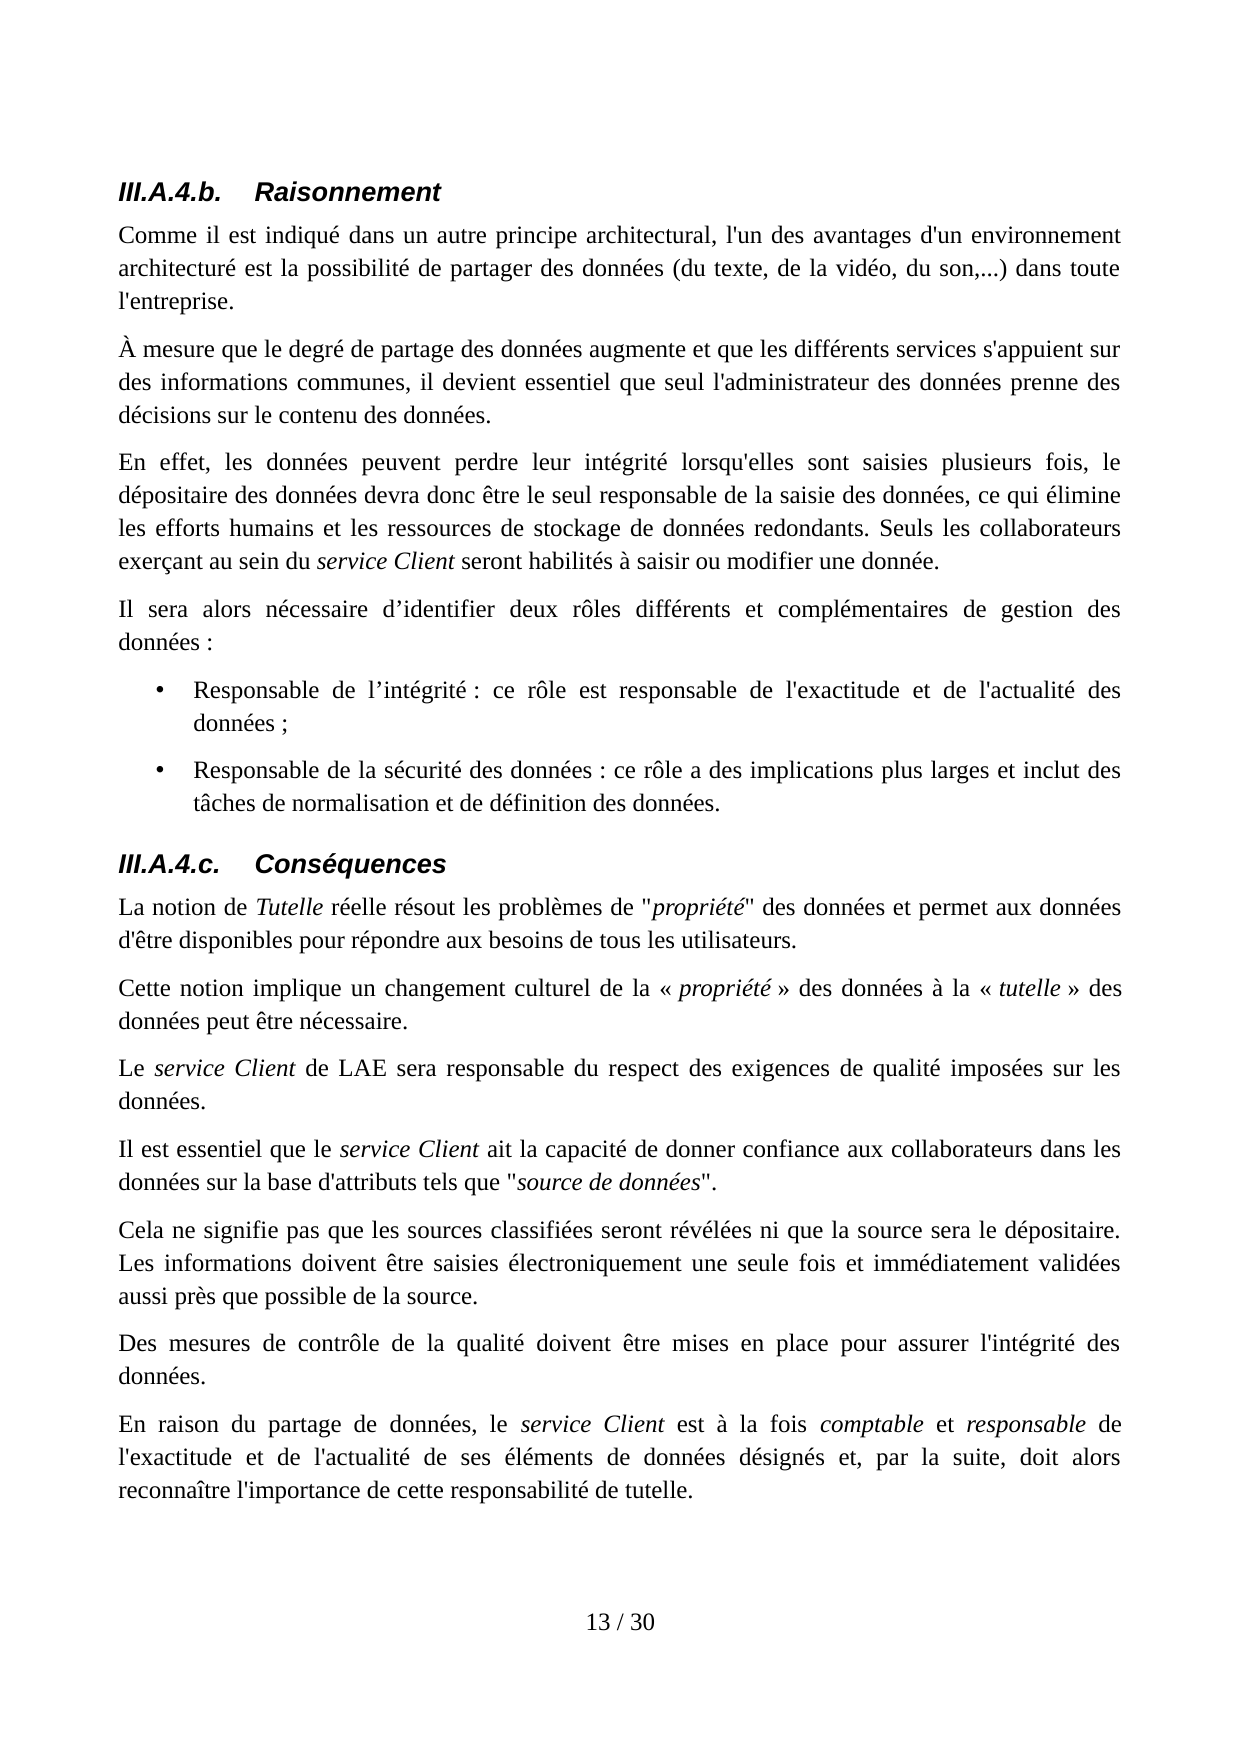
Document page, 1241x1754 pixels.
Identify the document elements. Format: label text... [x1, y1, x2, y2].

text Le service Client de LAE sera responsable du respect des exigences de qualité imposées sur les données. [118, 1053, 1122, 1115]
list Responsable de la sécurité des données : ce rôle a des implications plus larges et inclut des tâches de normalisation et de définition des données. [156, 755, 1122, 817]
text Comme il est indiqué dans un autre principe architectural, l'un des avantages d'un environnement architecturé est la possibilité de partager des données (du texte, de la vidéo, du son,...) dans toute l'entreprise. [118, 220, 1122, 315]
subtitle Conséquences [118, 848, 1122, 880]
text Des mesures de contrôle de la qualité doivent être mises en place pour assurer l'intégrité des données. [118, 1328, 1122, 1390]
text Cette notion implique un changement culturel de la « propriété » des données à la « tutelle » des données peut être nécessaire. [118, 973, 1122, 1034]
text Cela ne signifie pas que les sources classifiées seront révélées ni que la source sera le dépositaire. Les informations doivent être saisies électroniquement une seule fois et immédiatement validées aussi près que possible de la source. [118, 1215, 1122, 1309]
text Il est essentiel que le service Client ait la capacité de donner confiance aux collaborateurs dans les données sur la base d'attributs tels que "source de données". [118, 1134, 1122, 1196]
text En effet, les données peuvent perdre leur intégrité lorsqu'elles sont saisies plusieurs fois, le dépositaire des données devra donc être le seul responsable de la saisie des données, ce qui élimine les efforts humains et les ressources de stockage de données redondants. Seuls les collaborateurs exerçant au sein du service Client seront habilités à saisir ou modifier une donnée. [118, 447, 1122, 575]
text En raison du partage de données, le service Client est à la fois comptable et responsable de l'exactitude et de l'actualité de ses éléments de données désignés et, par la suite, doit alors reconnaître l'importance de cette responsabilité de tutelle. [118, 1409, 1122, 1504]
text Il sera alors nécessaire d’identifier deux rôles différents et complémentaires de gestion des données : [118, 594, 1122, 656]
text La notion de Tutelle réelle résout les problèmes de "propriété" des données et permet aux données d'être disponibles pour répondre aux besoins de tous les utilisateurs. [118, 892, 1122, 954]
text À mesure que le degré de partage des données augmente et que les différents services s'appuient sur des informations communes, il devient essentiel que seul l'administrateur des données prenne des décisions sur le contenu des données. [118, 334, 1122, 428]
list Responsable de l’intégrité : ce rôle est responsable de l'exactitude et de l'actualité des données ; [156, 675, 1122, 736]
subtitle Raisonnement [118, 176, 1122, 208]
